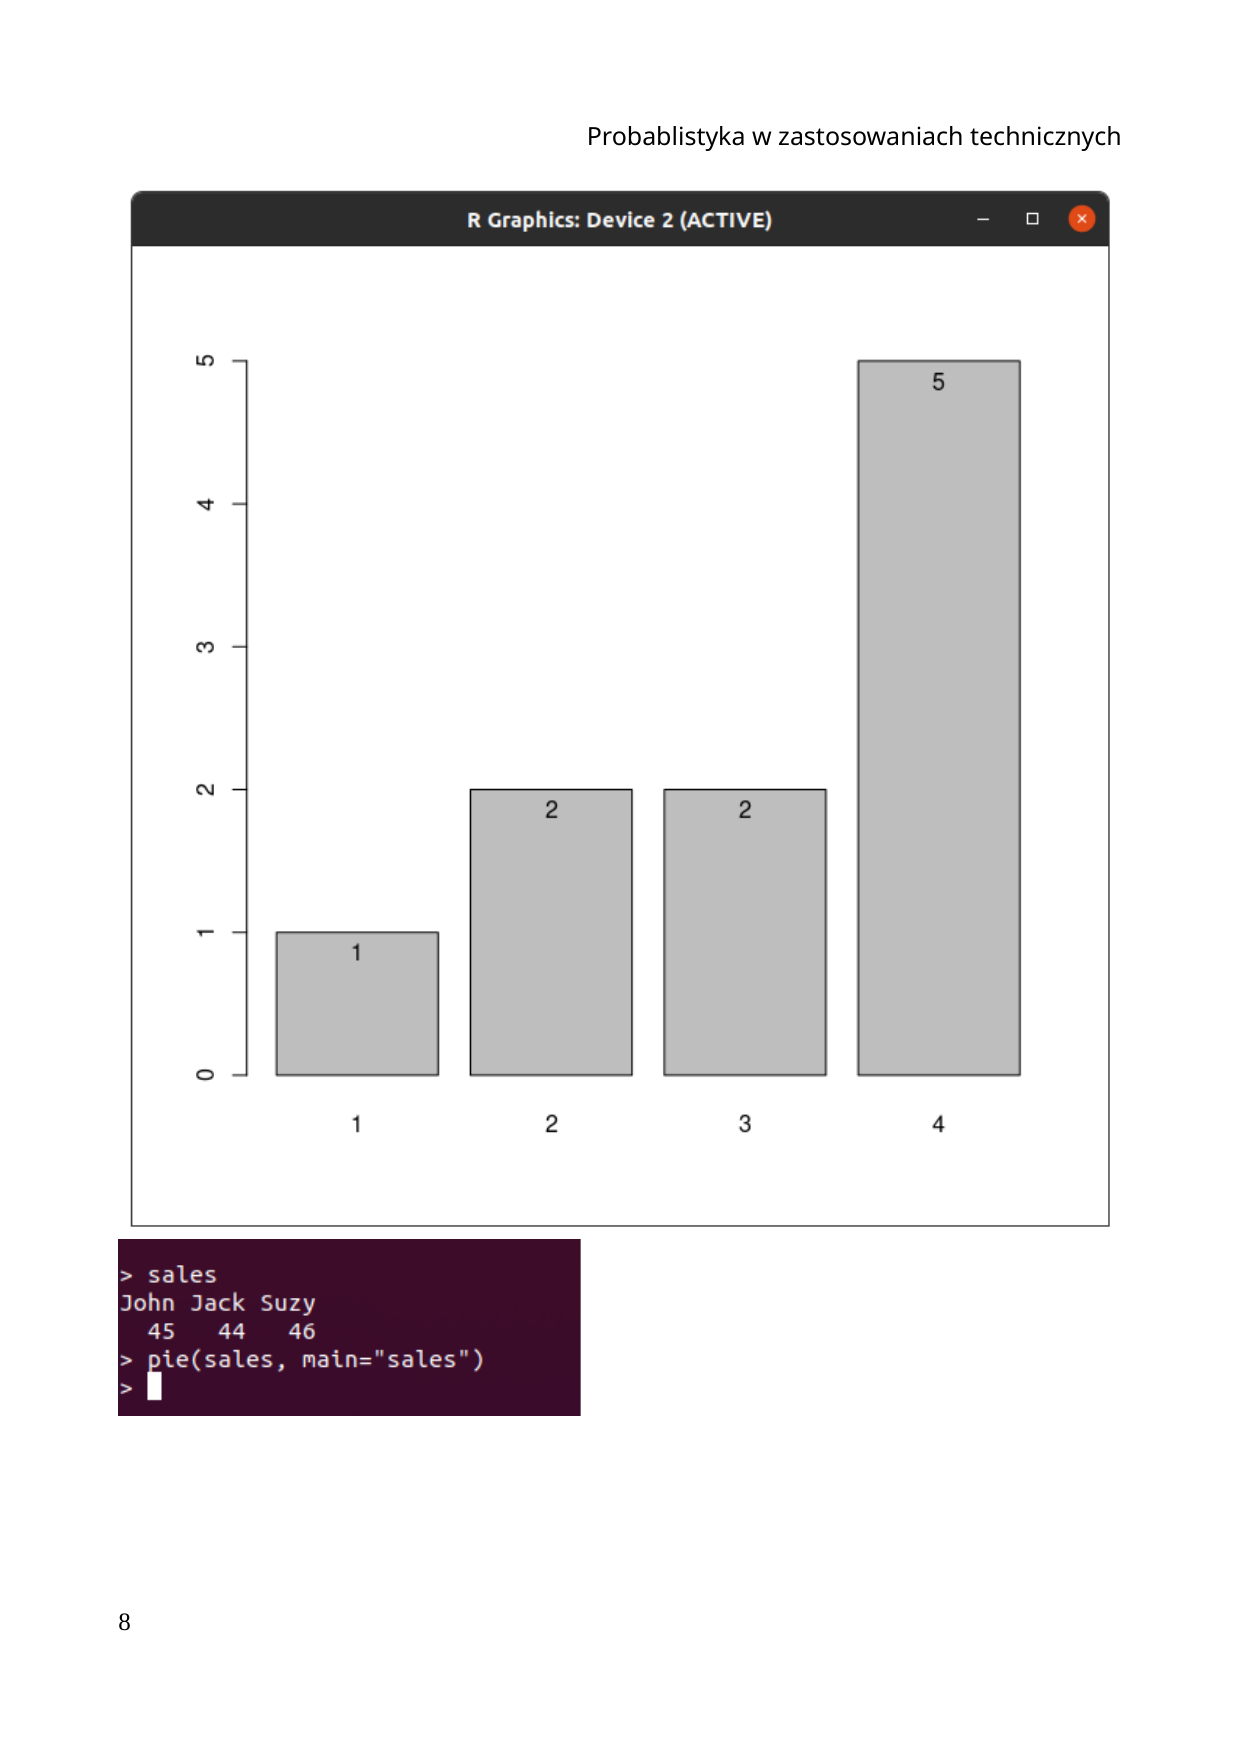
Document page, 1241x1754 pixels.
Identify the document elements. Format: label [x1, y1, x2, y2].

picture [118, 181, 1123, 1416]
